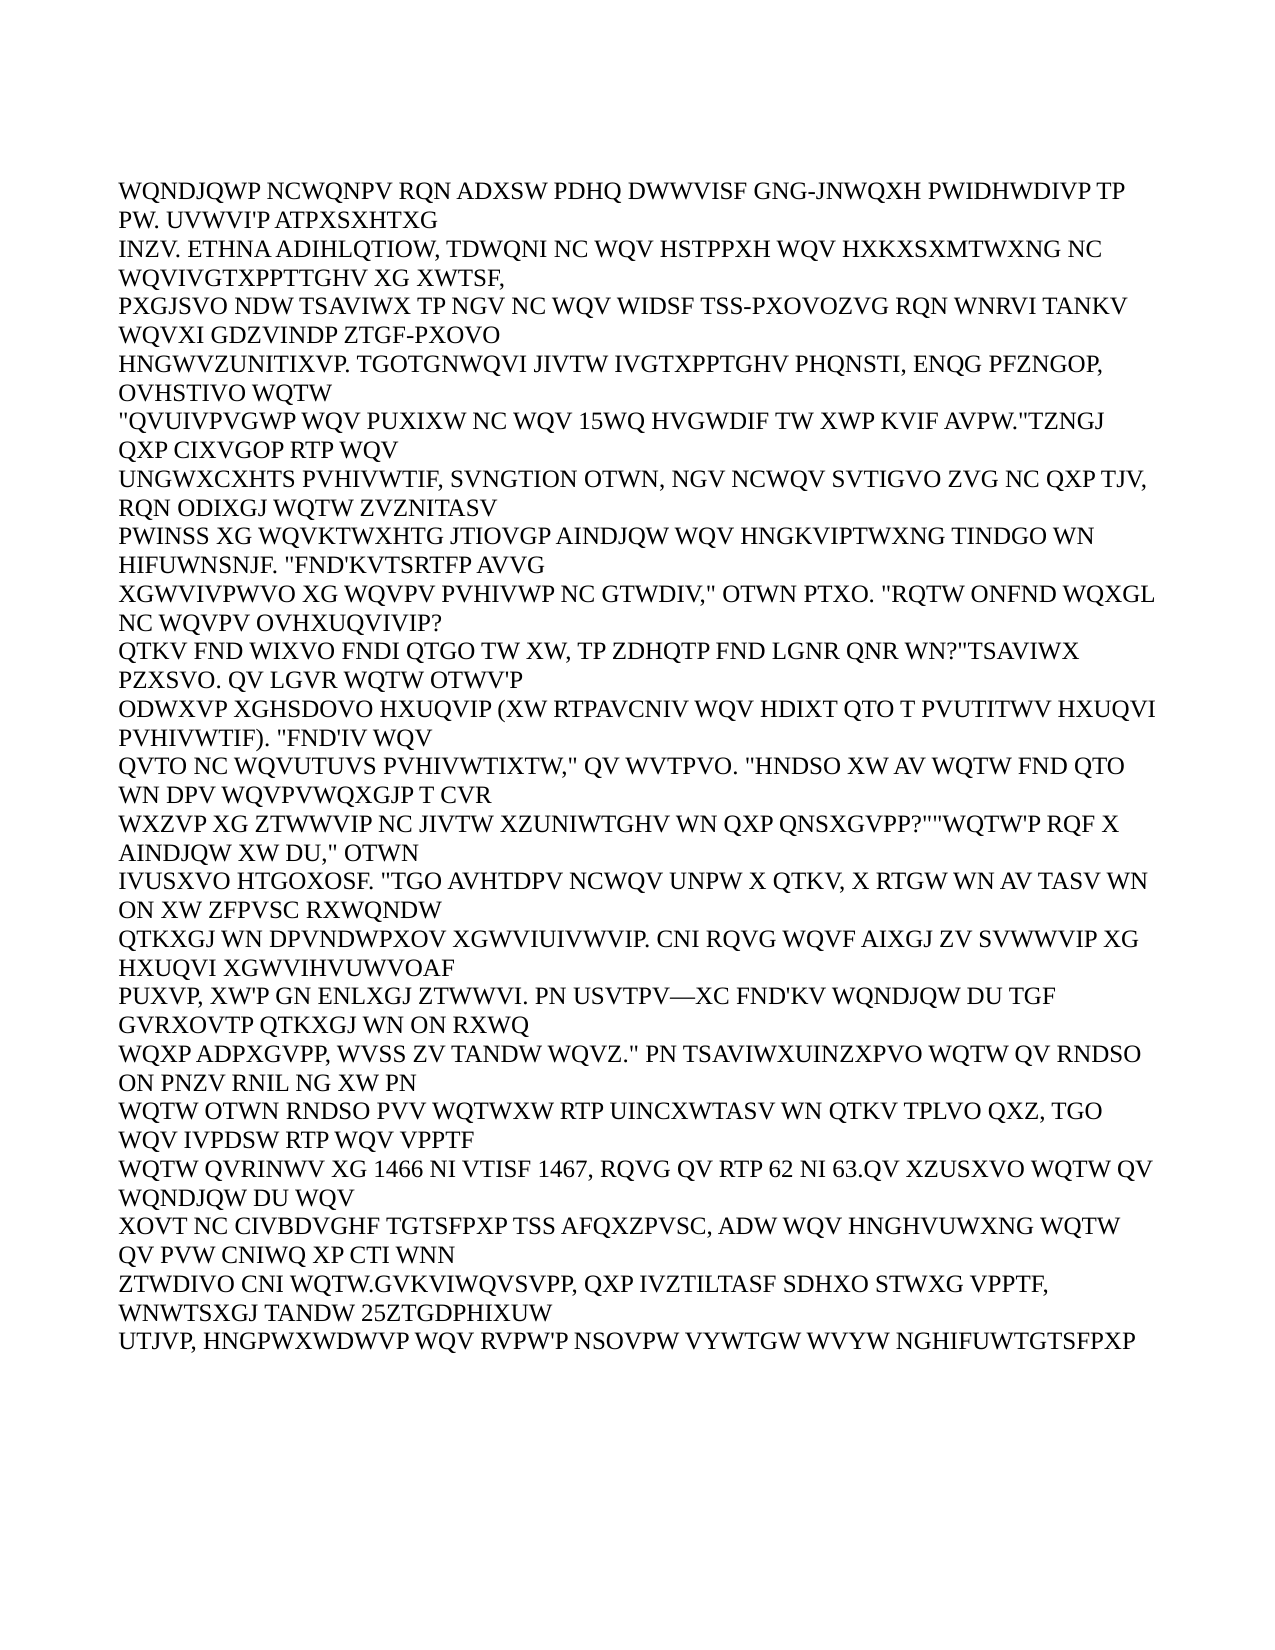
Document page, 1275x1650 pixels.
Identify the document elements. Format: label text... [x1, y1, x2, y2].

text INZV. ETHNA ADIHLQTIOW, TDWQNI NC WQV HSTPPXH WQV HXKXSXMTWXNG NC WQVIVGTXPPTTGHV XG XWTSF, [118, 234, 1157, 291]
text PWINSS XG WQVKTWXHTG JTIOVGP AINDJQW WQV HNGKVIPTWXNG TINDGO WN HIFUWNSNJF. "FND'KVTSRTFP AVVG [118, 521, 1157, 579]
text "QVUIVPVGWP WQV PUXIXW NC WQV 15WQ HVGWDIF TW XWP KVIF AVPW."TZNGJ QXP CIXVGOP RTP WQV [118, 406, 1157, 464]
text PXGJSVO NDW TSAVIWX TP NGV NC WQV WIDSF TSS-PXOVOZVG RQN WNRVI TANKV WQVXI GDZVINDP ZTGF-PXOVO [118, 291, 1157, 349]
text ODWXVP XGHSDOVO HXUQVIP (XW RTPAVCNIV WQV HDIXT QTO T PVUTITWV HXUQVI PVHIVWTIF). "FND'IV WQV [118, 694, 1157, 751]
text IVUSXVO HTGOXOSF. "TGO AVHTDPV NCWQV UNPW X QTKV, X RTGW WN AV TASV WN ON XW ZFPVSC RXWQNDW [118, 866, 1157, 924]
text WQNDJQWP NCWQNPV RQN ADXSW PDHQ DWWVISF GNG-JNWQXH PWIDHWDIVP TP PW. UVWVI'P ATPXSXHTXG [118, 176, 1157, 234]
text WXZVP XG ZTWWVIP NC JIVTW XZUNIWTGHV WN QXP QNSXGVPP?""WQTW'P RQF X AINDJQW XW DU," OTWN [118, 809, 1157, 866]
text QVTO NC WQVUTUVS PVHIVWTIXTW," QV WVTPVO. "HNDSO XW AV WQTW FND QTO WN DPV WQVPVWQXGJP T CVR [118, 751, 1157, 809]
text PUXVP, XW'P GN ENLXGJ ZTWWVI. PN USVTPV—XC FND'KV WQNDJQW DU TGF GVRXOVTP QTKXGJ WN ON RXWQ [118, 981, 1157, 1039]
text WQXP ADPXGVPP, WVSS ZV TANDW WQVZ." PN TSAVIWXUINZXPVO WQTW QV RNDSO ON PNZV RNIL NG XW PN [118, 1039, 1157, 1096]
text ZTWDIVO CNI WQTW.GVKVIWQVSVPP, QXP IVZTILTASF SDHXO STWXG VPPTF, WNWTSXGJ TANDW 25ZTGDPHIXUW [118, 1269, 1157, 1326]
text XOVT NC CIVBDVGHF TGTSFPXP TSS AFQXZPVSC, ADW WQV HNGHVUWXNG WQTW QV PVW CNIWQ XP CTI WNN [118, 1211, 1157, 1269]
text WQTW QVRINWV XG 1466 NI VTISF 1467, RQVG QV RTP 62 NI 63.QV XZUSXVO WQTW QV WQNDJQW DU WQV [118, 1154, 1157, 1211]
text XGWVIVPWVO XG WQVPV PVHIVWP NC GTWDIV," OTWN PTXO. "RQTW ONFND WQXGL NC WQVPV OVHXUQVIVIP? [118, 579, 1157, 636]
text WQTW OTWN RNDSO PVV WQTWXW RTP UINCXWTASV WN QTKV TPLVO QXZ, TGO WQV IVPDSW RTP WQV VPPTF [118, 1096, 1157, 1154]
text QTKXGJ WN DPVNDWPXOV XGWVIUIVWVIP. CNI RQVG WQVF AIXGJ ZV SVWWVIP XG HXUQVI XGWVIHVUWVOAF [118, 924, 1157, 981]
text HNGWVZUNITIXVP. TGOTGNWQVI JIVTW IVGTXPPTGHV PHQNSTI, ENQG PFZNGOP, OVHSTIVO WQTW [118, 349, 1157, 406]
text QTKV FND WIXVO FNDI QTGO TW XW, TP ZDHQTP FND LGNR QNR WN?"TSAVIWX PZXSVO. QV LGVR WQTW OTWV'P [118, 636, 1157, 694]
text UNGWXCXHTS PVHIVWTIF, SVNGTION OTWN, NGV NCWQV SVTIGVO ZVG NC QXP TJV, RQN ODIXGJ WQTW ZVZNITASV [118, 464, 1157, 521]
text UTJVP, HNGPWXWDWVP WQV RVPW'P NSOVPW VYWTGW WVYW NGHIFUWTGTSFPXP [118, 1326, 1157, 1355]
